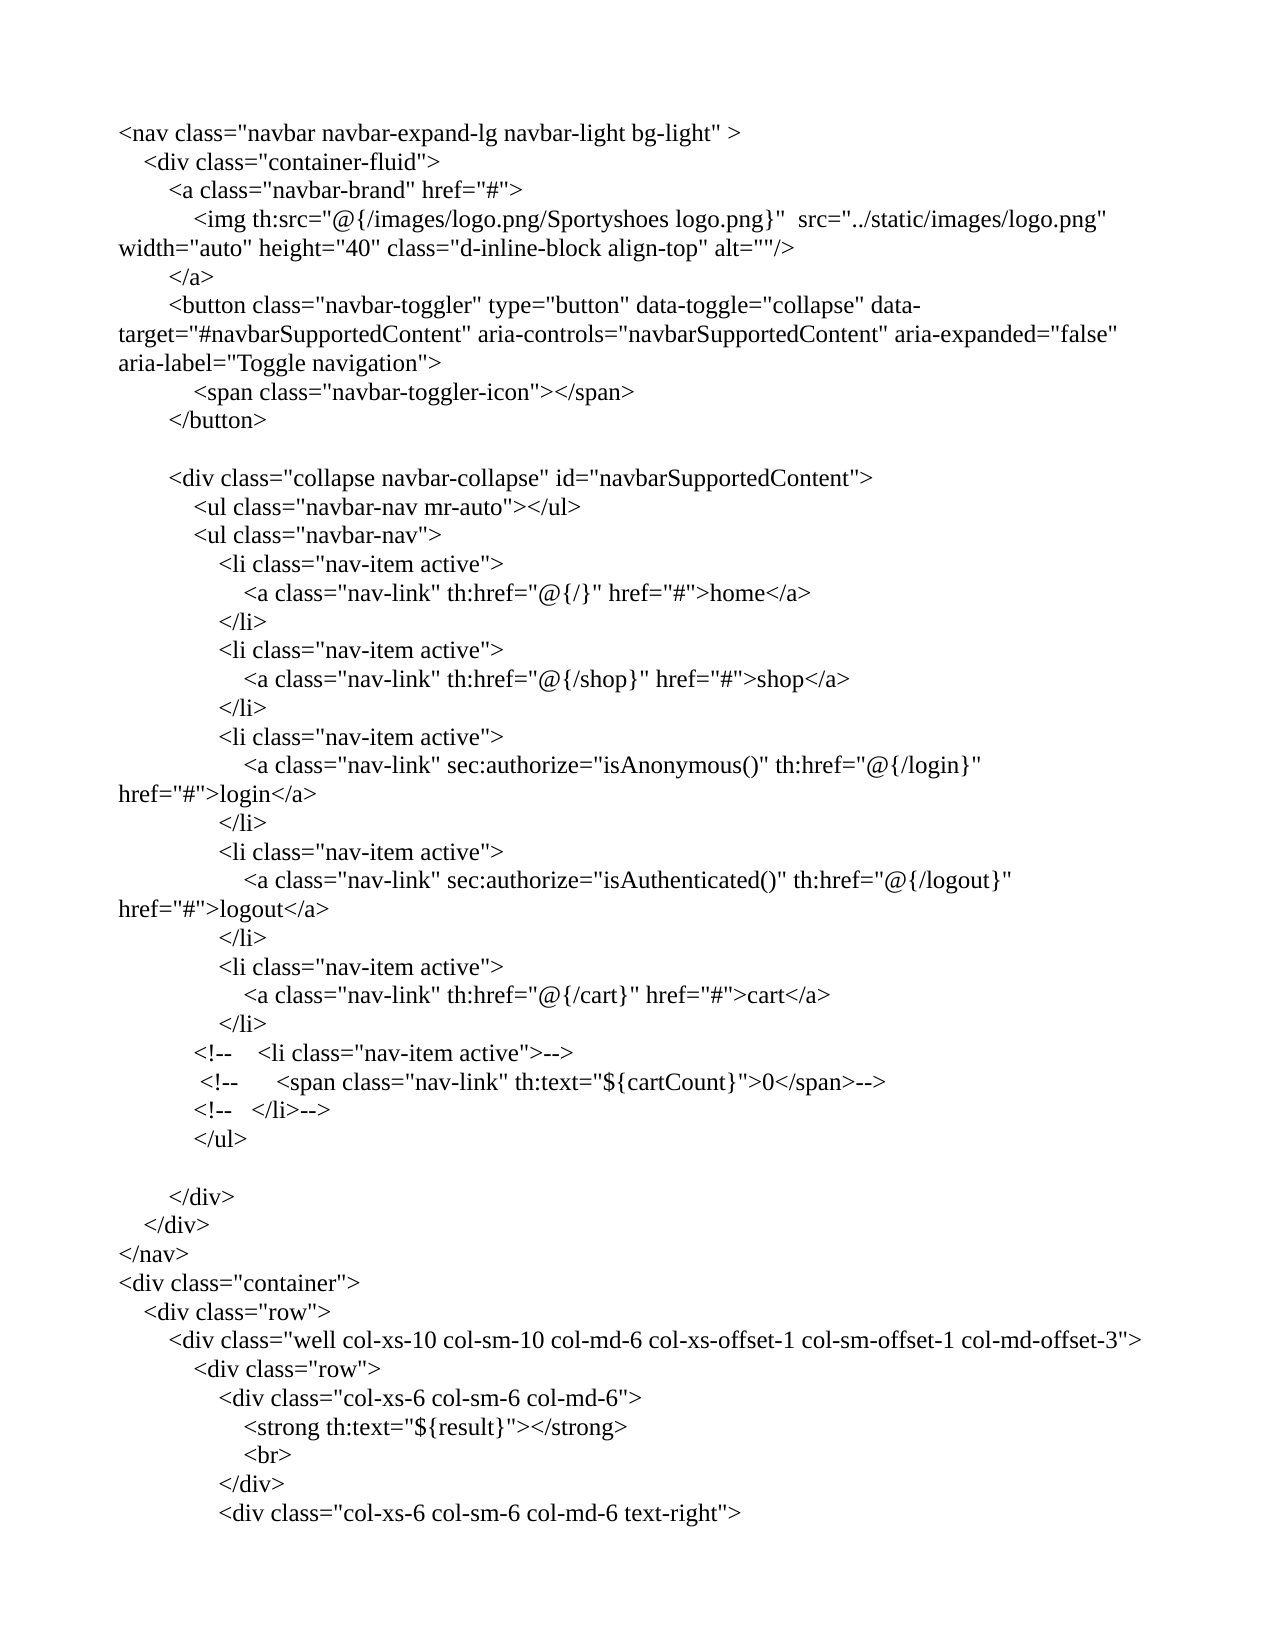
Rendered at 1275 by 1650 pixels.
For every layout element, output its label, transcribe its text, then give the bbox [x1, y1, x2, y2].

text <ul class="navbar-nav"> [118, 521, 1157, 549]
text <a class="nav-link" th:href="@{/}" href="#">home</a> [118, 578, 1157, 607]
text </li> [118, 808, 1157, 837]
text <img th:src="@{/images/logo.png/Sportyshoes logo.png}" src="../static/images/logo.png" width="auto" height="40" class="d-inline-block align-top" alt=""/> [118, 204, 1157, 262]
text <div class="well col-xs-10 col-sm-10 col-md-6 col-xs-offset-1 col-sm-offset-1 col-md-offset-3"> [118, 1326, 1157, 1354]
text <span class="navbar-toggler-icon"></span> [118, 377, 1157, 406]
text <a class="nav-link" th:href="@{/cart}" href="#">cart</a> [118, 981, 1157, 1009]
text <li class="nav-item active"> [118, 952, 1157, 981]
text </div> [118, 1182, 1157, 1211]
text <li class="nav-item active"> [118, 837, 1157, 866]
text <a class="nav-link" sec:authorize="isAnonymous()" th:href="@{/login}" href="#">login</a> [118, 751, 1157, 808]
text <!-- </li>--> [118, 1096, 1157, 1124]
text <nav class="navbar navbar-expand-lg navbar-light bg-light" > [118, 118, 1157, 147]
text <!-- <li class="nav-item active">--> [118, 1038, 1157, 1067]
text </li> [118, 607, 1157, 636]
text </nav> [118, 1239, 1157, 1268]
text <div class="col-xs-6 col-sm-6 col-md-6 text-right"> [118, 1498, 1157, 1527]
text <div class="container-fluid"> [118, 147, 1157, 176]
text <strong th:text="${result}"></strong> [118, 1412, 1157, 1441]
text </a> [118, 262, 1157, 291]
text <li class="nav-item active"> [118, 722, 1157, 751]
text </li> [118, 693, 1157, 722]
text </div> [118, 1211, 1157, 1239]
text </ul> [118, 1124, 1157, 1153]
text <div class="row"> [118, 1297, 1157, 1326]
text </li> [118, 923, 1157, 952]
text <button class="navbar-toggler" type="button" data-toggle="collapse" data-target="#navbarSupportedContent" aria-controls="navbarSupportedContent" aria-expanded="false" aria-label="Toggle navigation"> [118, 291, 1157, 377]
text <!-- <span class="nav-link" th:text="${cartCount}">0</span>--> [118, 1067, 1157, 1096]
text </li> [118, 1009, 1157, 1038]
text <br> [118, 1441, 1157, 1469]
text </div> [118, 1469, 1157, 1498]
text <ul class="navbar-nav mr-auto"></ul> [118, 492, 1157, 521]
text <div class="container"> [118, 1268, 1157, 1297]
text <a class="nav-link" th:href="@{/shop}" href="#">shop</a> [118, 664, 1157, 693]
text <li class="nav-item active"> [118, 636, 1157, 664]
text <div class="row"> [118, 1354, 1157, 1383]
text </button> [118, 406, 1157, 434]
text <a class="nav-link" sec:authorize="isAuthenticated()" th:href="@{/logout}" href="#">logout</a> [118, 866, 1157, 923]
text <div class="collapse navbar-collapse" id="navbarSupportedContent"> [118, 463, 1157, 492]
text <a class="navbar-brand" href="#"> [118, 176, 1157, 204]
text <li class="nav-item active"> [118, 549, 1157, 578]
text <div class="col-xs-6 col-sm-6 col-md-6"> [118, 1383, 1157, 1412]
